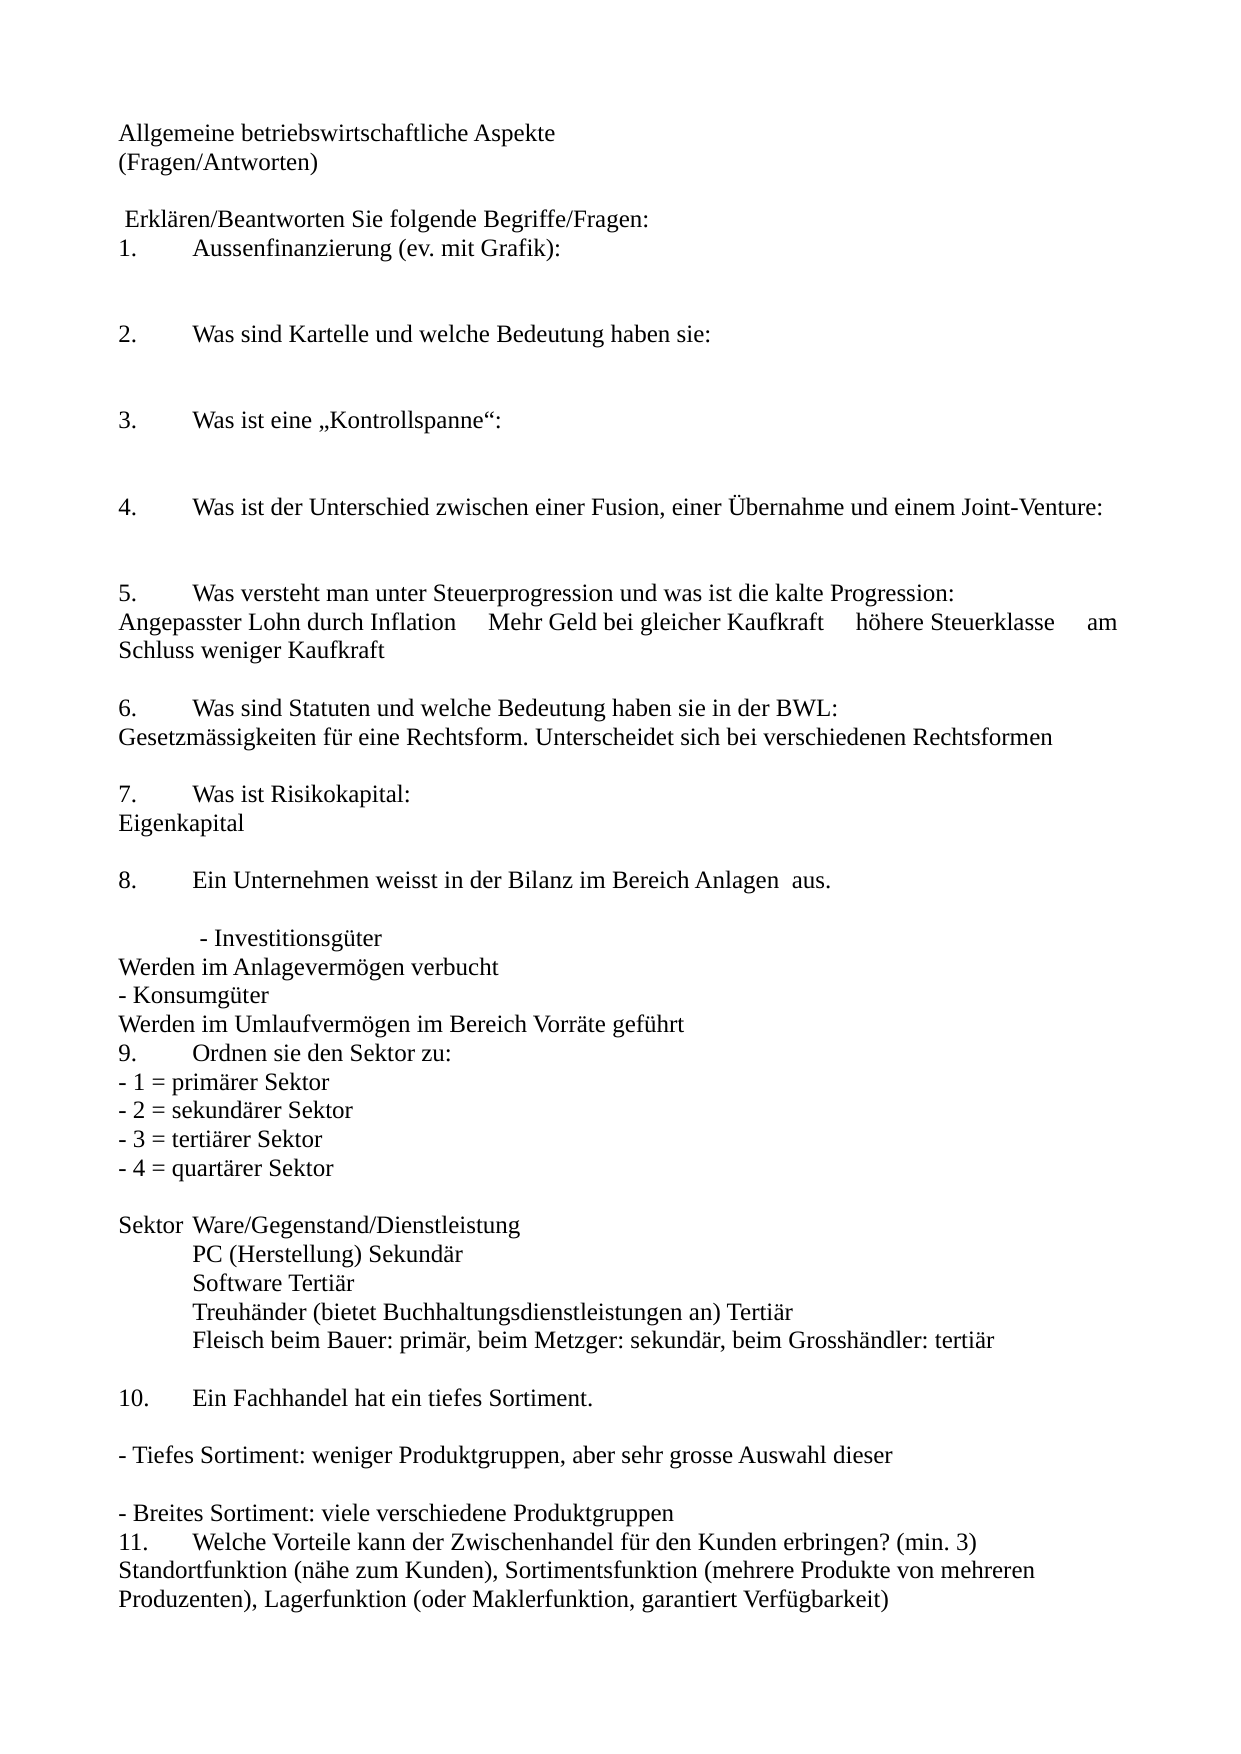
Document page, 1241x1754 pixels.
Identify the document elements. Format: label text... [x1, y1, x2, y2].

text 3. Was ist eine „Kontrollspanne“: [118, 406, 1122, 434]
text 2. Was sind Kartelle und welche Bedeutung haben sie: [118, 319, 1122, 348]
text Angepasster Lohn durch Inflation  Mehr Geld bei gleicher Kaufkraft  höhere Steuerklasse  am Schluss weniger Kaufkraft [118, 607, 1122, 664]
text 10. Ein Fachhandel hat ein tiefes Sortiment. [118, 1383, 1122, 1412]
text - 1 = primärer Sektor [118, 1067, 1122, 1096]
text Treuhänder (bietet Buchhaltungsdienstleistungen an) Tertiär [118, 1297, 1122, 1326]
text - Konsumgüter [118, 981, 1122, 1009]
text Fleisch beim Bauer: primär, beim Metzger: sekundär, beim Grosshändler: tertiär [118, 1326, 1122, 1354]
text Werden im Anlagevermögen verbucht [118, 952, 1122, 981]
text - 4 = quartärer Sektor [118, 1153, 1122, 1182]
text 9. Ordnen sie den Sektor zu: [118, 1038, 1122, 1067]
text Erklären/Beantworten Sie folgende Begriffe/Fragen: [118, 204, 1122, 233]
text 7. Was ist Risikokapital: [118, 779, 1122, 808]
text 1. Aussenfinanzierung (ev. mit Grafik): [118, 233, 1122, 262]
text - 3 = tertiärer Sektor [118, 1124, 1122, 1153]
text 6. Was sind Statuten und welche Bedeutung haben sie in der BWL: [118, 693, 1122, 722]
text - Investitionsgüter [118, 923, 1122, 952]
text PC (Herstellung) Sekundär [118, 1239, 1122, 1268]
text - 2 = sekundärer Sektor [118, 1096, 1122, 1124]
text - Breites Sortiment: viele verschiedene Produktgruppen [118, 1498, 1122, 1527]
text (Fragen/Antworten) [118, 147, 1122, 176]
text Allgemeine betriebswirtschaftliche Aspekte [118, 118, 1122, 147]
text - Tiefes Sortiment: weniger Produktgruppen, aber sehr grosse Auswahl dieser [118, 1441, 1122, 1469]
text 4. Was ist der Unterschied zwischen einer Fusion, einer Übernahme und einem Joint-Venture: [118, 492, 1122, 521]
text 11. Welche Vorteile kann der Zwischenhandel für den Kunden erbringen? (min. 3) [118, 1527, 1122, 1556]
text Werden im Umlaufvermögen im Bereich Vorräte geführt [118, 1009, 1122, 1038]
text Standortfunktion (nähe zum Kunden), Sortimentsfunktion (mehrere Produkte von mehreren Produzenten), Lagerfunktion (oder Maklerfunktion, garantiert Verfügbarkeit) [118, 1556, 1122, 1613]
text Eigenkapital [118, 808, 1122, 837]
text 5. Was versteht man unter Steuerprogression und was ist die kalte Progression: [118, 578, 1122, 607]
text 8. Ein Unternehmen weisst in der Bilanz im Bereich Anlagen aus. [118, 866, 1122, 894]
text Sektor Ware/Gegenstand/Dienstleistung [118, 1211, 1122, 1239]
text Gesetzmässigkeiten für eine Rechtsform. Unterscheidet sich bei verschiedenen Rechtsformen [118, 722, 1122, 751]
text Software Tertiär [118, 1268, 1122, 1297]
